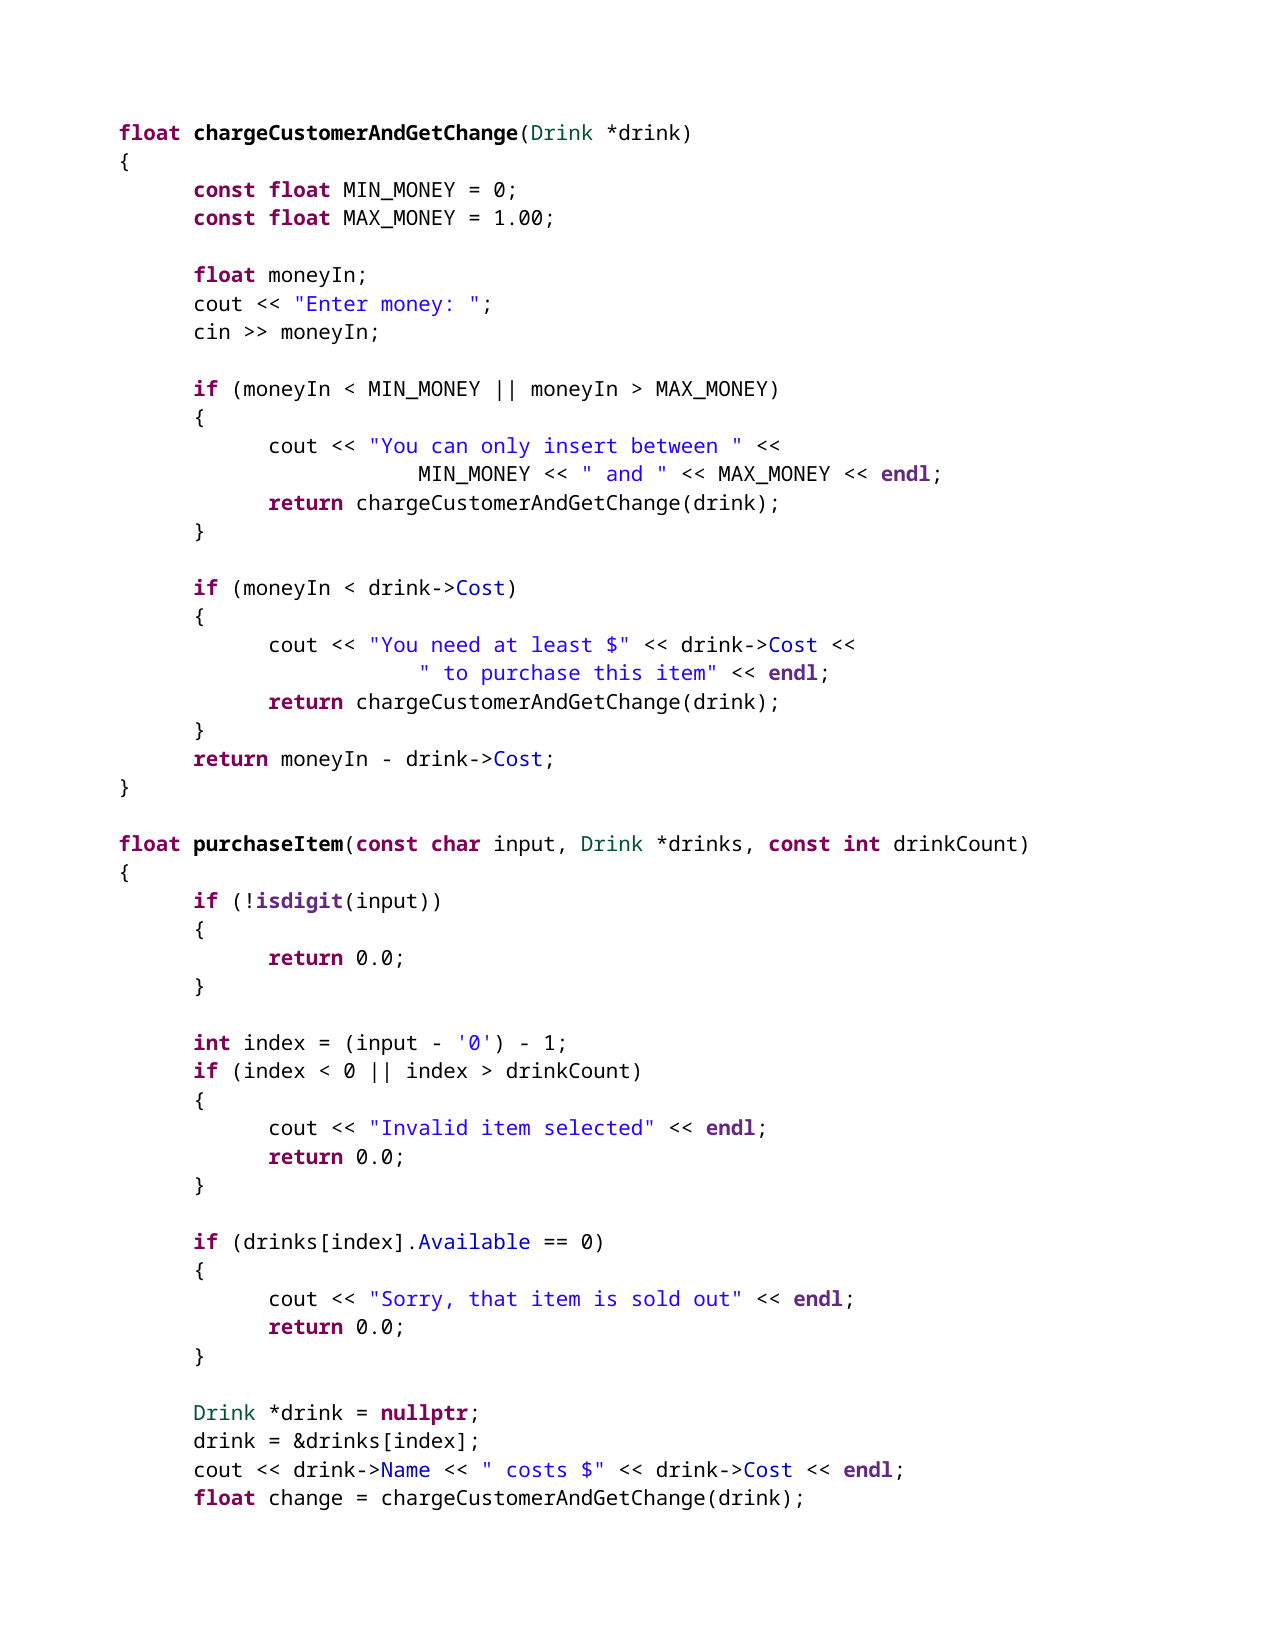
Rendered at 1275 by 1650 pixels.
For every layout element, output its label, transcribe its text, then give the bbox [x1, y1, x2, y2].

text } [118, 971, 1157, 1000]
text return 0.0; [118, 943, 1157, 971]
text float change = chargeCustomerAndGetChange(drink); [118, 1483, 1157, 1512]
text " to purchase this item" << endl; [118, 658, 1157, 687]
text int index = (input - '0') - 1; [118, 1028, 1157, 1057]
text const float MAX_MONEY = 1.00; [118, 203, 1157, 232]
text } [118, 772, 1157, 801]
text if (index < 0 || index > drinkCount) [118, 1057, 1157, 1085]
text const float MIN_MONEY = 0; [118, 175, 1157, 203]
text cout << "Enter money: "; [118, 289, 1157, 317]
text { [118, 402, 1157, 431]
text float moneyIn; [118, 260, 1157, 289]
text return 0.0; [118, 1142, 1157, 1170]
text cout << "You can only insert between " << [118, 431, 1157, 459]
text } [118, 1170, 1157, 1199]
text } [118, 1341, 1157, 1369]
text { [118, 857, 1157, 886]
text if (moneyIn < drink->Cost) [118, 573, 1157, 602]
text { [118, 1085, 1157, 1113]
text { [118, 147, 1157, 175]
text } [118, 715, 1157, 744]
text cout << "You need at least $" << drink->Cost << [118, 630, 1157, 658]
text return 0.0; [118, 1312, 1157, 1341]
text if (moneyIn < MIN_MONEY || moneyIn > MAX_MONEY) [118, 374, 1157, 402]
text cout << "Sorry, that item is sold out" << endl; [118, 1284, 1157, 1312]
text return moneyIn - drink->Cost; [118, 744, 1157, 772]
text float purchaseItem(const char input, Drink *drinks, const int drinkCount) [118, 829, 1157, 857]
text return chargeCustomerAndGetChange(drink); [118, 488, 1157, 516]
text { [118, 1256, 1157, 1284]
text Drink *drink = nullptr; [118, 1398, 1157, 1426]
text { [118, 914, 1157, 943]
text if (!isdigit(input)) [118, 886, 1157, 914]
text cout << "Invalid item selected" << endl; [118, 1113, 1157, 1142]
text cin >> moneyIn; [118, 317, 1157, 346]
text if (drinks[index].Available == 0) [118, 1227, 1157, 1256]
text { [118, 602, 1157, 630]
text return chargeCustomerAndGetChange(drink); [118, 687, 1157, 715]
text MIN_MONEY << " and " << MAX_MONEY << endl; [118, 459, 1157, 488]
text cout << drink->Name << " costs $" << drink->Cost << endl; [118, 1455, 1157, 1483]
text float chargeCustomerAndGetChange(Drink *drink) [118, 118, 1157, 147]
text } [118, 516, 1157, 545]
text drink = &drinks[index]; [118, 1426, 1157, 1455]
